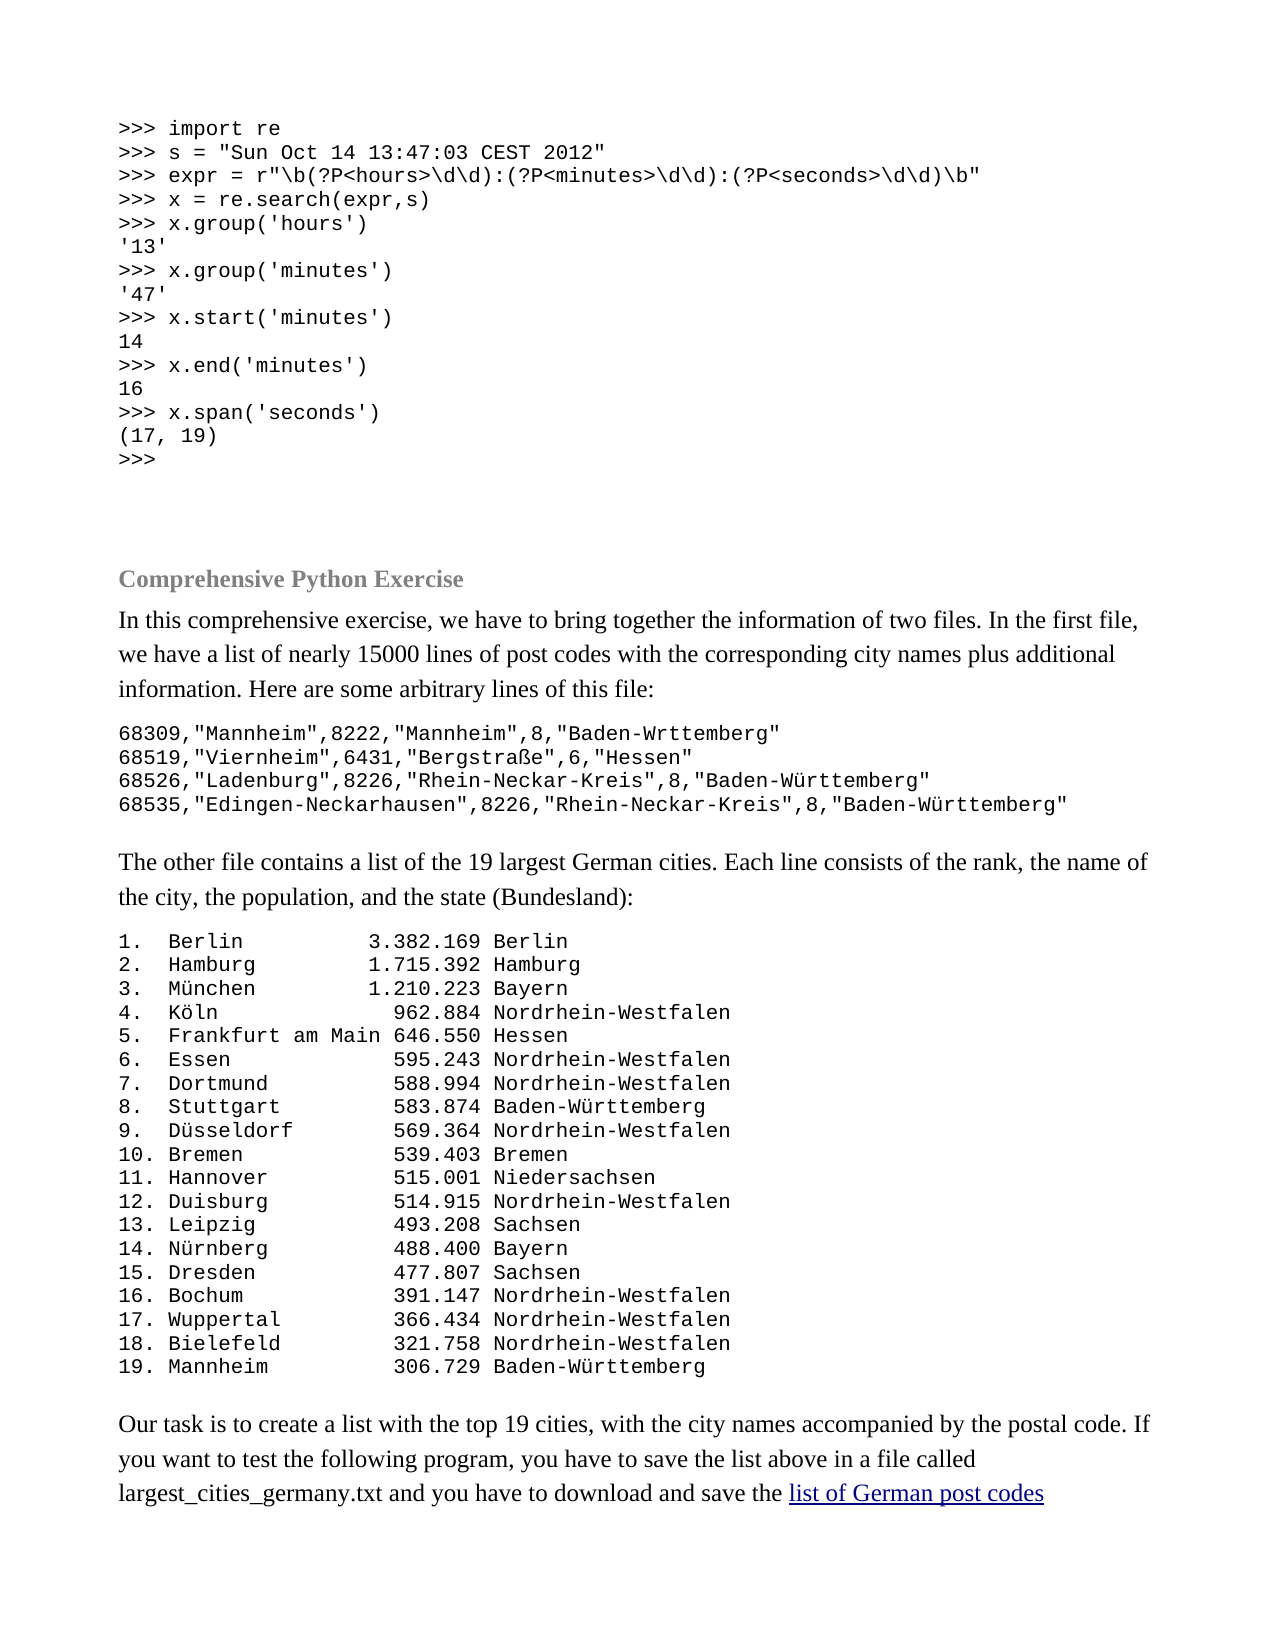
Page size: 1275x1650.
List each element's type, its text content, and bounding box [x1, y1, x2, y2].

text 16. Bochum 391.147 Nordrhein-Westfalen [118, 1285, 1157, 1309]
text 13. Leipzig 493.208 Sachsen [118, 1214, 1157, 1238]
text >>> import re [118, 118, 1157, 142]
text 4. Köln 962.884 Nordrhein-Westfalen [118, 1002, 1157, 1025]
text 17. Wuppertal 366.434 Nordrhein-Westfalen [118, 1309, 1157, 1333]
text 8. Stuttgart 583.874 Baden-Württemberg [118, 1096, 1157, 1120]
text >>> x.span('seconds') [118, 402, 1157, 426]
text '47' [118, 284, 1157, 307]
text 12. Duisburg 514.915 Nordrhein-Westfalen [118, 1191, 1157, 1214]
text >>> x.end('minutes') [118, 354, 1157, 378]
text 3. München 1.210.223 Bayern [118, 978, 1157, 1002]
text >>> x.group('minutes') [118, 260, 1157, 284]
text >>> s = "Sun Oct 14 13:47:03 CEST 2012" [118, 142, 1157, 165]
text 15. Dresden 477.807 Sachsen [118, 1262, 1157, 1285]
text 14 [118, 331, 1157, 354]
subtitle Comprehensive Python Exercise [118, 564, 1157, 593]
text 2. Hamburg 1.715.392 Hamburg [118, 954, 1157, 978]
text 7. Dortmund 588.994 Nordrhein-Westfalen [118, 1073, 1157, 1096]
text >>> x.start('minutes') [118, 307, 1157, 331]
text >>> expr = r"\b(?P<hours>\d\d):(?P<minutes>\d\d):(?P<seconds>\d\d)\b" [118, 165, 1157, 189]
text >>> [118, 449, 1157, 473]
text 9. Düsseldorf 569.364 Nordrhein-Westfalen [118, 1120, 1157, 1143]
text 68309,"Mannheim",8222,"Mannheim",8,"Baden-Wrttemberg" [118, 723, 1157, 747]
text 1. Berlin 3.382.169 Berlin [118, 931, 1157, 954]
text 16 [118, 378, 1157, 402]
text 6. Essen 595.243 Nordrhein-Westfalen [118, 1049, 1157, 1073]
text >>> x = re.search(expr,s) [118, 189, 1157, 213]
text The other file contains a list of the 19 largest German cities. Each line consists of the rank, the name of the city, the population, and the state (Bundesland): [118, 847, 1157, 910]
text 19. Mannheim 306.729 Baden-Württemberg [118, 1356, 1157, 1380]
text 14. Nürnberg 488.400 Bayern [118, 1238, 1157, 1262]
text In this comprehensive exercise, we have to bring together the information of two files. In the first file, we have a list of nearly 15000 lines of post codes with the corresponding city names plus additional information. Here are some arbitrary lines of this file: [118, 605, 1157, 703]
text 18. Bielefeld 321.758 Nordrhein-Westfalen [118, 1333, 1157, 1356]
text 10. Bremen 539.403 Bremen [118, 1143, 1157, 1167]
text 5. Frankfurt am Main 646.550 Hessen [118, 1025, 1157, 1049]
text '13' [118, 236, 1157, 260]
text 11. Hannover 515.001 Niedersachsen [118, 1167, 1157, 1191]
text 68526,"Ladenburg",8226,"Rhein-Neckar-Kreis",8,"Baden-Württemberg" [118, 770, 1157, 794]
text 68535,"Edingen-Neckarhausen",8226,"Rhein-Neckar-Kreis",8,"Baden-Württemberg" [118, 794, 1157, 818]
text 68519,"Viernheim",6431,"Bergstraße",6,"Hessen" [118, 747, 1157, 770]
text (17, 19) [118, 426, 1157, 449]
text Our task is to create a list with the top 19 cities, with the city names accompanied by the postal code. If you want to test the following program, you have to save the list above in a file called largest_cities_germany.txt and you have to download and save the list of German post codes [118, 1409, 1157, 1507]
text >>> x.group('hours') [118, 213, 1157, 236]
